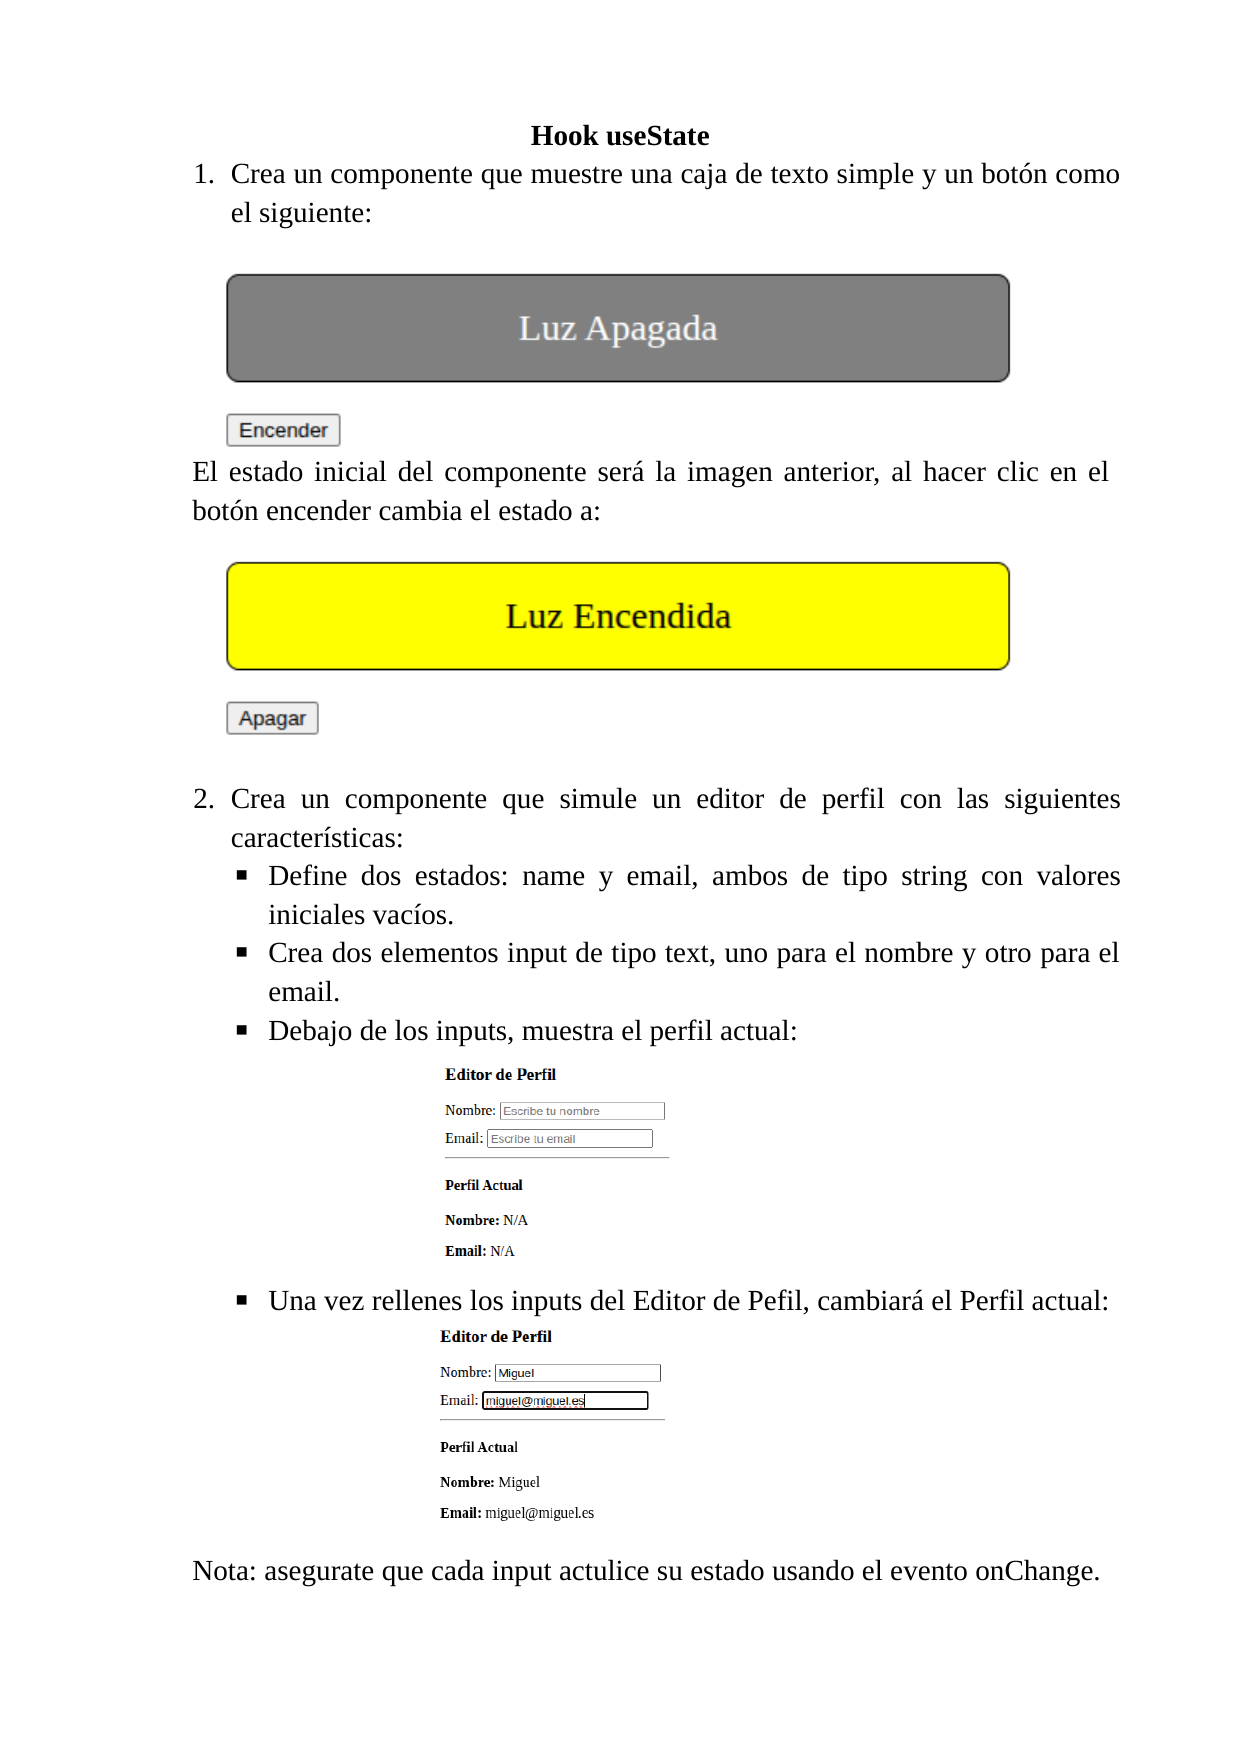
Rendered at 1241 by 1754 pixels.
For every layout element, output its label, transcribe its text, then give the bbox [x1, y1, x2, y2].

list Debajo de los inputs, muestra el perfil actual: [231, 1013, 1122, 1046]
list Define dos estados: name y email, ambos de tipo string con valores iniciales vacíos. [231, 858, 1122, 931]
picture [438, 1323, 665, 1527]
list Crea dos elementos input de tipo text, uno para el nombre y otro para el email. [231, 936, 1122, 1008]
text Nota: asegurate que cada input actulice su estado usando el evento onChange. [118, 1553, 1122, 1586]
text El estado inicial del componente será la imagen anterior, al hacer clic en el botón encender cambia el estado a: [118, 234, 1122, 527]
list Crea un componente que muestre una caja de texto simple y un botón como el siguiente: [193, 157, 1122, 229]
picture [443, 1061, 670, 1265]
picture [222, 531, 1018, 738]
list Crea un componente que simule un editor de perfil con las siguientes características: [193, 781, 1122, 853]
text Hook useState [118, 118, 1122, 152]
picture [222, 243, 1018, 450]
list Una vez rellenes los inputs del Editor de Pefil, cambiará el Perfil actual: [231, 1283, 1122, 1316]
